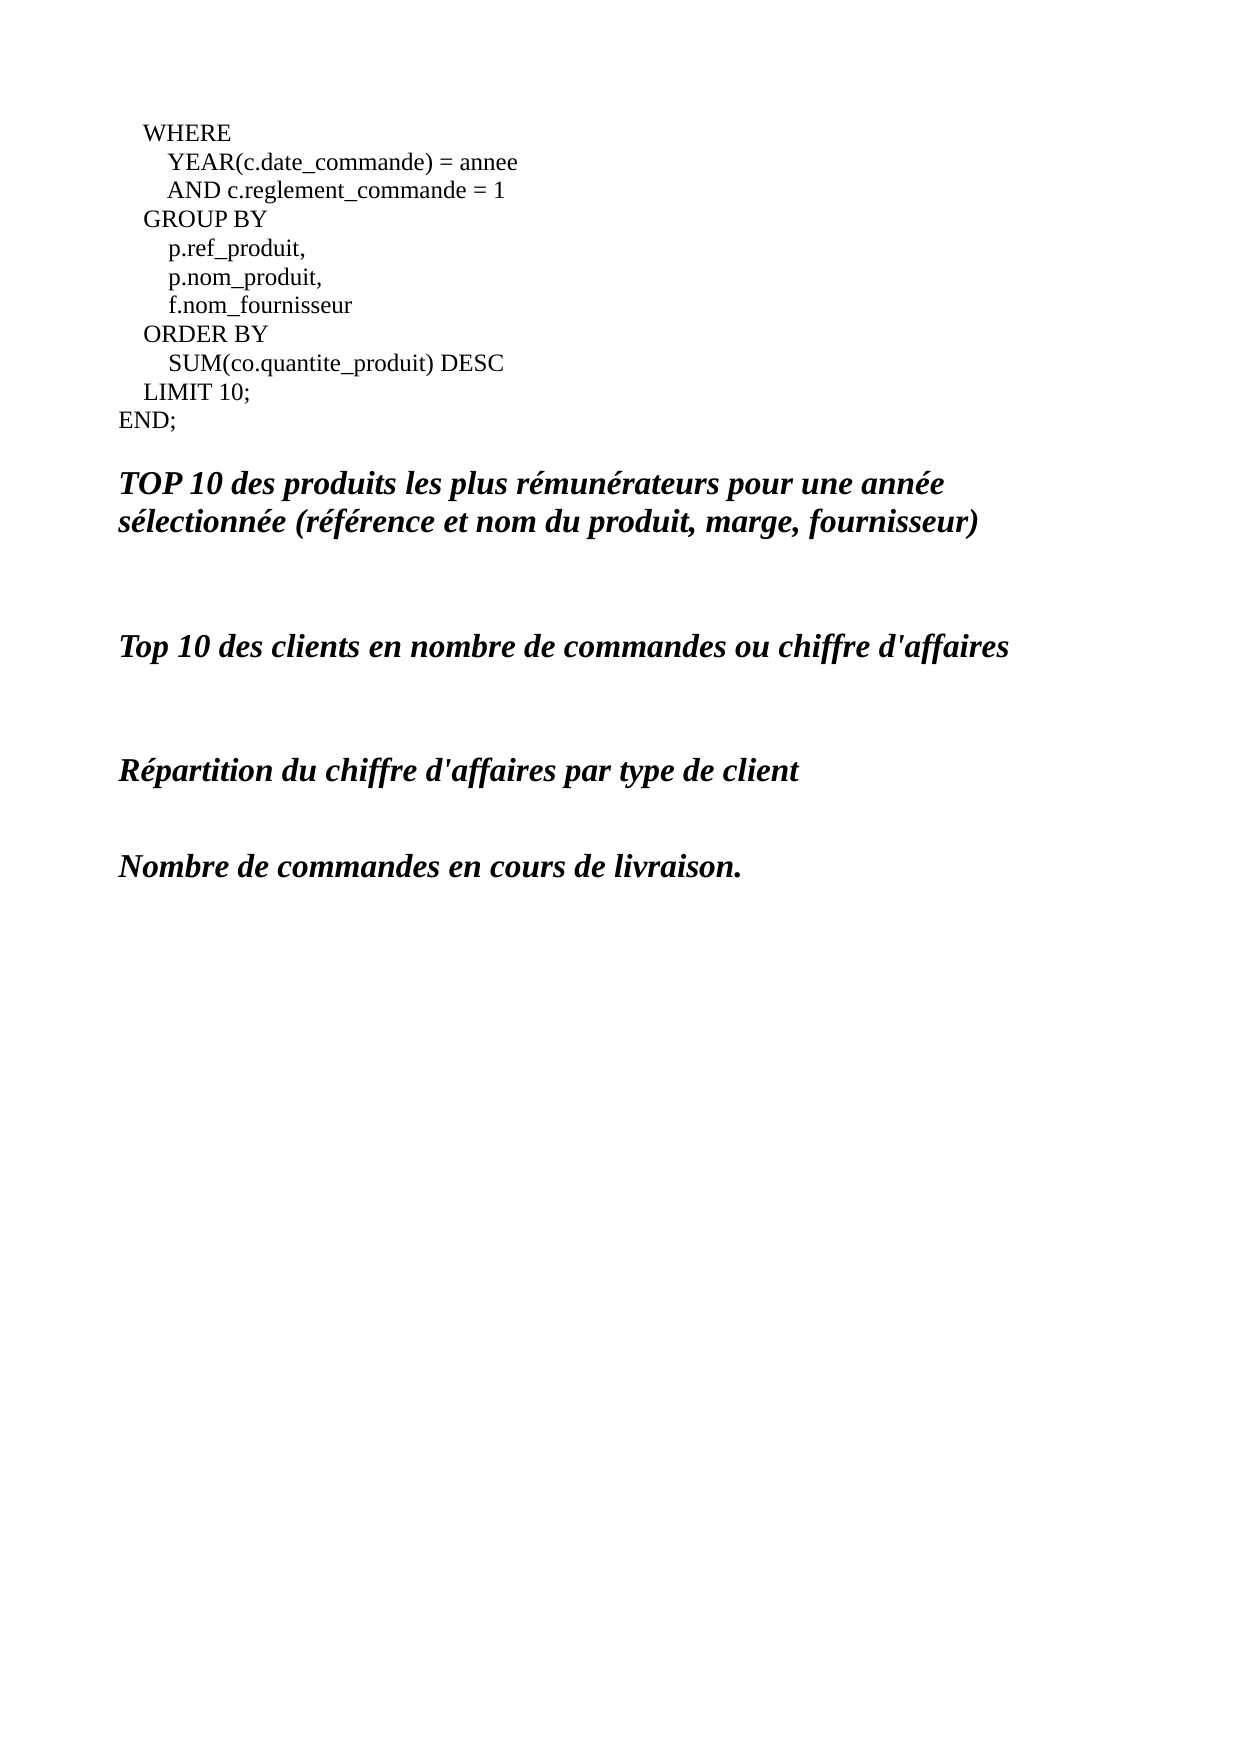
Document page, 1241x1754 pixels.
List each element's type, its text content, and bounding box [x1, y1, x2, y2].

text p.nom_produit, [118, 262, 1122, 291]
text END; [118, 406, 1122, 434]
text TOP 10 des produits les plus rémunérateurs pour une année sélectionnée (référence et nom du produit, marge, fournisseur) [118, 463, 1122, 540]
text WHERE [118, 118, 1122, 147]
text SUM(co.quantite_produit) DESC [118, 348, 1122, 377]
text Nombre de commandes en cours de livraison. [118, 846, 1122, 885]
text f.nom_fournisseur [118, 291, 1122, 319]
text AND c.reglement_commande = 1 [118, 176, 1122, 204]
text YEAR(c.date_commande) = annee [118, 147, 1122, 176]
text GROUP BY [118, 204, 1122, 233]
text LIMIT 10; [118, 377, 1122, 406]
text Top 10 des clients en nombre de commandes ou chiffre d'affaires [118, 626, 1122, 664]
text ORDER BY [118, 319, 1122, 348]
text Répartition du chiffre d'affaires par type de client [118, 751, 1122, 789]
text p.ref_produit, [118, 233, 1122, 262]
